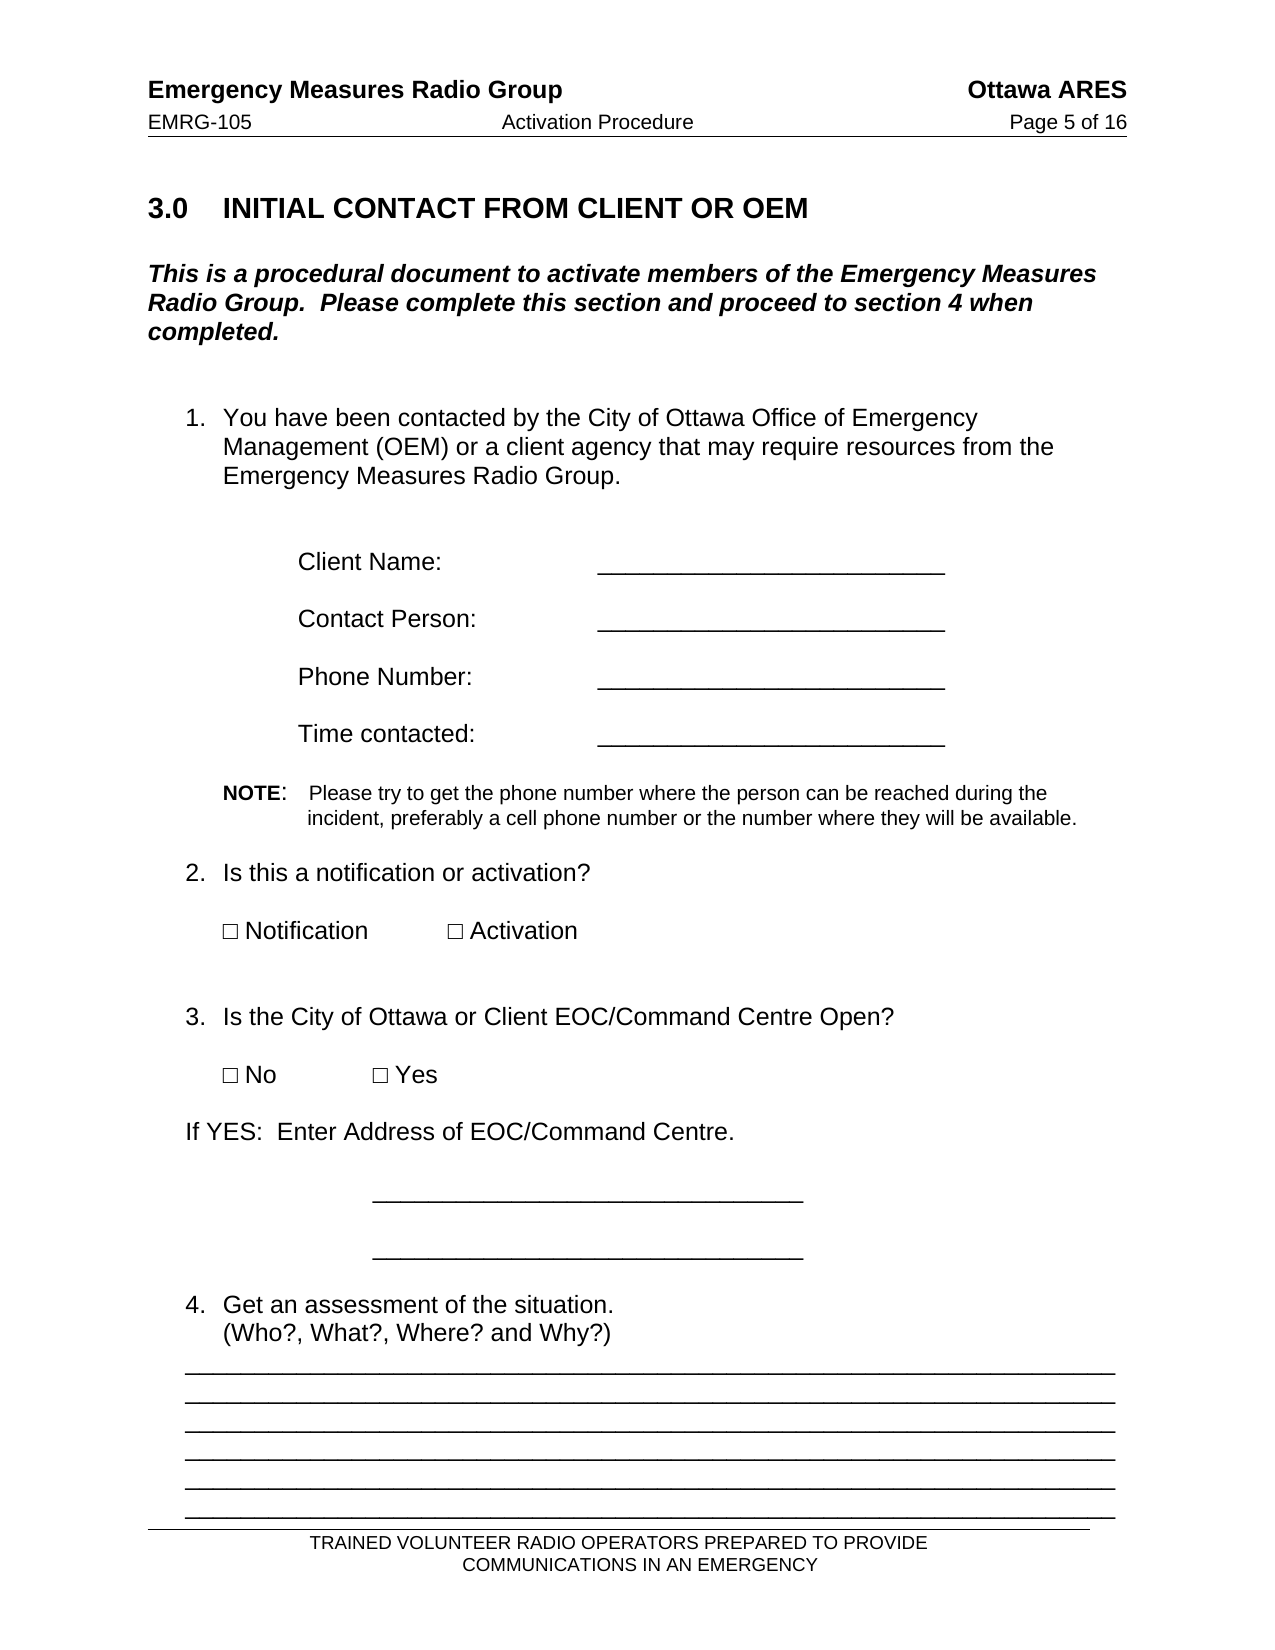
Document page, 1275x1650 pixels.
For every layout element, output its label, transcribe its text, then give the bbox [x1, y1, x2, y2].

text □ No □ Yes [223, 1059, 1127, 1088]
list Get an assessment of the situation. [185, 1289, 1127, 1318]
text If YES: Enter Address of EOC/Command Centre. [185, 1117, 1127, 1146]
text This is a procedural document to activate members of the Emergency Measures Radio Group. Please complete this section and proceed to section 4 when completed. [148, 259, 1127, 346]
text Phone Number: _________________________ [223, 662, 1127, 691]
subtitle 3.0 INITIAL CONTACT FROM CLIENT or OEM [148, 191, 1127, 224]
text Client Name: _________________________ [223, 547, 1127, 576]
text _______________________________ [185, 1174, 1127, 1203]
text Contact Person: _________________________ [223, 604, 1127, 633]
text (Who?, What?, Where? and Why?) [223, 1318, 1127, 1347]
text __________________________________________________________________________________________________________________________________________________________________________________________________________________________________________________________________________________________________________________________________________________________________________________________________________________ [185, 1347, 1127, 1519]
text NOTE: Please try to get the phone number where the person can be reached during the incident, preferably a cell phone number or the number where they will be available. [223, 777, 1127, 829]
list You have been contacted by the City of Ottawa Office of Emergency Management (OEM) or a client agency that may require resources from the Emergency Measures Radio Group. [185, 403, 1127, 489]
list Is the City of Ottawa or Client EOC/Command Centre Open? [185, 1002, 1127, 1031]
text Time contacted: _________________________ [223, 719, 1127, 748]
text □ Notification □ Activation [223, 916, 1127, 944]
list Is this a notification or activation? [185, 858, 1127, 887]
text _______________________________ [185, 1232, 1127, 1261]
